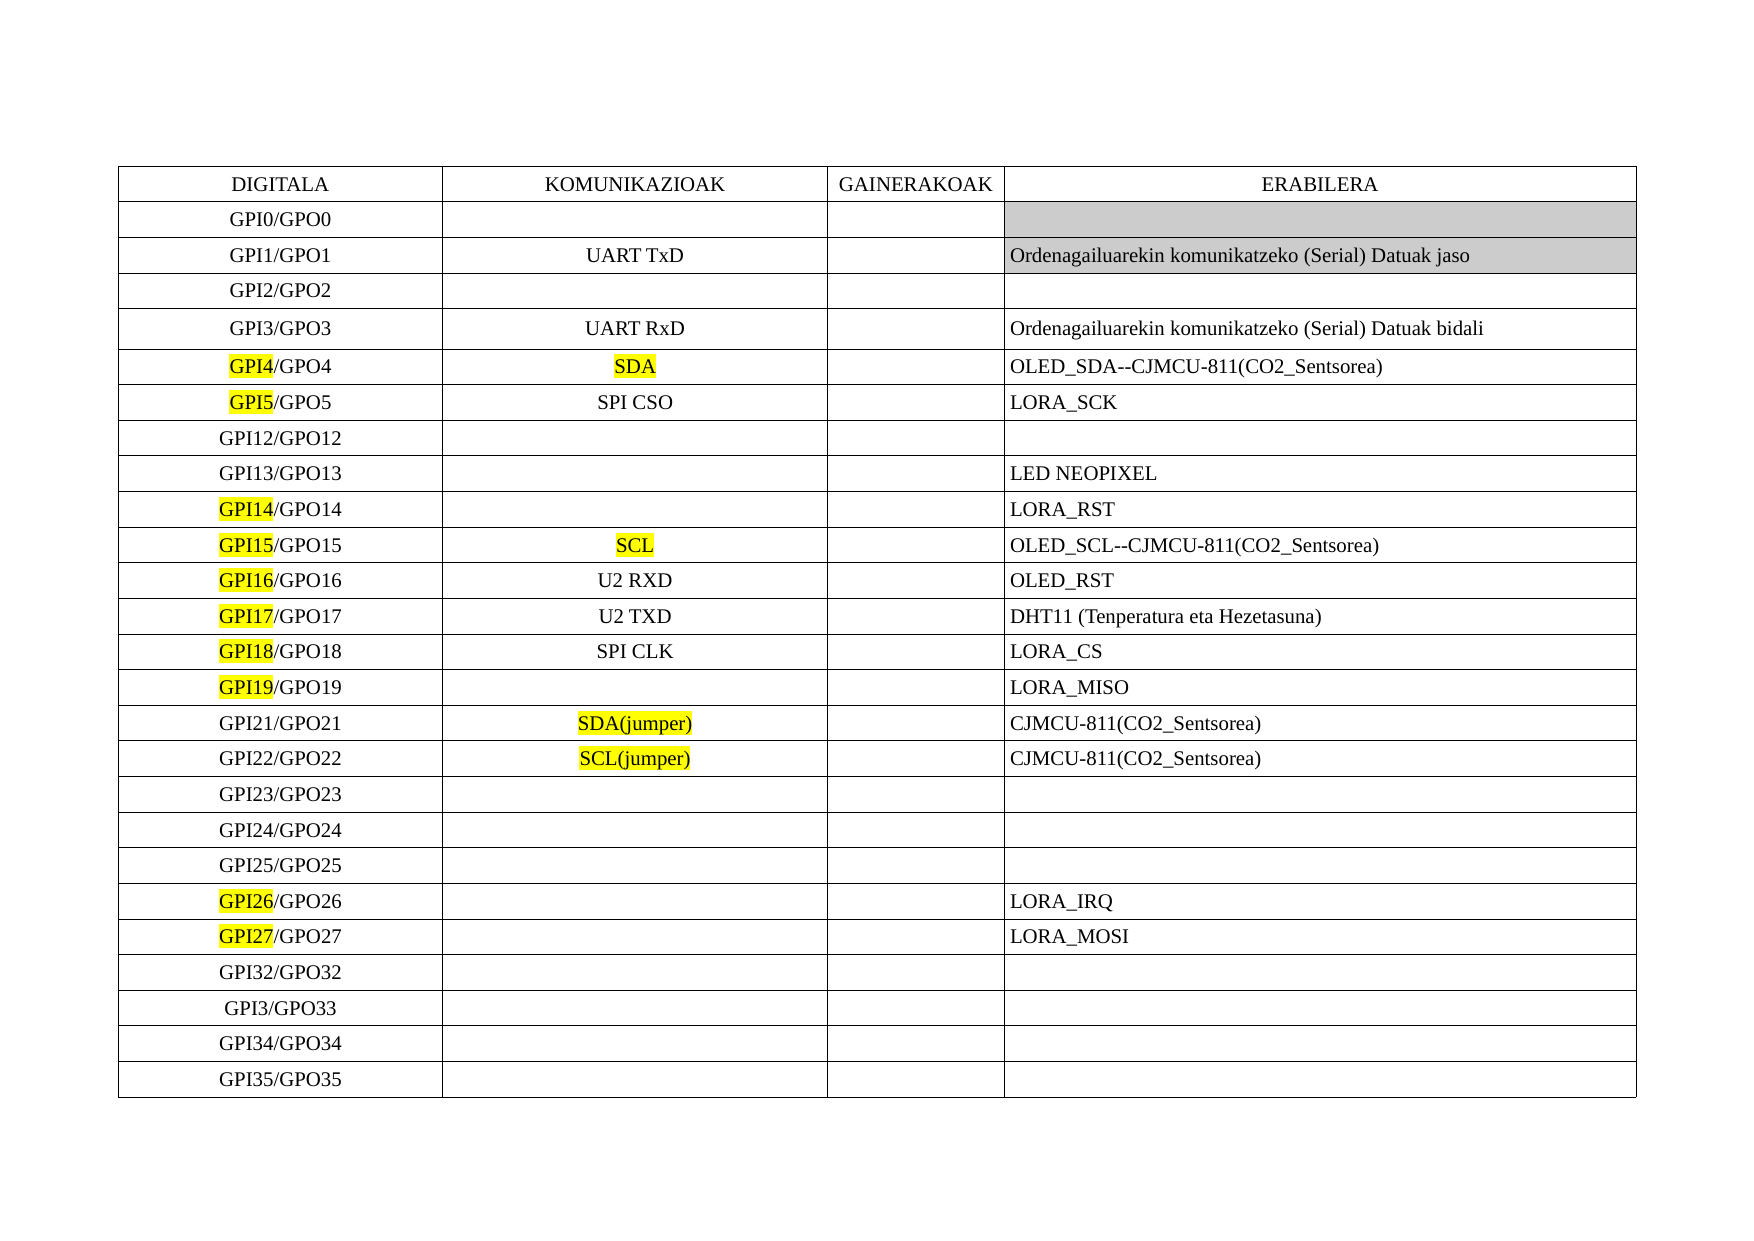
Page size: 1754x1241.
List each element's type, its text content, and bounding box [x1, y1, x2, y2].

table_cell SPI CLK [443, 635, 827, 669]
table_cell GPI34/GPO34 [119, 1026, 442, 1061]
table_cell [443, 1062, 827, 1097]
table_cell [1005, 777, 1636, 812]
table_cell OLED_SDA--CJMCU-811(CO2_Sentsorea) [1005, 350, 1636, 384]
table_cell [828, 741, 1004, 776]
table_cell [1005, 1026, 1636, 1061]
table_cell LORA_IRQ [1005, 884, 1636, 918]
table_cell GPI4/GPO4 [119, 350, 442, 384]
table_cell [1005, 421, 1636, 455]
table_cell Ordenagailuarekin komunikatzeko (Serial) Datuak jaso [1005, 238, 1636, 273]
table_cell [828, 813, 1004, 847]
table_cell [828, 635, 1004, 669]
table_cell [828, 350, 1004, 384]
table_cell OLED_SCL--CJMCU-811(CO2_Sentsorea) [1005, 528, 1636, 562]
table_cell [1005, 813, 1636, 847]
table_cell SDA [443, 350, 827, 384]
table_cell GPI23/GPO23 [119, 777, 442, 812]
table_cell GPI24/GPO24 [119, 813, 442, 847]
table_cell SPI CSO [443, 385, 827, 420]
table_cell [443, 991, 827, 1025]
table_cell [443, 274, 827, 308]
table_cell [828, 238, 1004, 273]
table_cell OLED_RST [1005, 563, 1636, 598]
table_cell GPI26/GPO26 [119, 884, 442, 918]
table_cell GPI21/GPO21 [119, 706, 442, 740]
table_cell [443, 955, 827, 990]
table_cell GPI12/GPO12 [119, 421, 442, 455]
table_cell SCL [443, 528, 827, 562]
table_cell [443, 884, 827, 918]
table_cell [1005, 955, 1636, 990]
table_cell GPI19/GPO19 [119, 670, 442, 705]
table_cell GPI15/GPO15 [119, 528, 442, 562]
table_cell LORA_MOSI [1005, 920, 1636, 954]
table_cell U2 TXD [443, 599, 827, 633]
table_cell [828, 706, 1004, 740]
table_cell [443, 202, 827, 237]
table_cell GPI17/GPO17 [119, 599, 442, 633]
table_cell [1005, 991, 1636, 1025]
table_cell [443, 920, 827, 954]
table_cell [1005, 202, 1636, 237]
table_cell [828, 456, 1004, 491]
table_cell [828, 991, 1004, 1025]
table_cell UART TxD [443, 238, 827, 273]
table_cell CJMCU-811(CO2_Sentsorea) [1005, 706, 1636, 740]
table_header KOMUNIKAZIOAK [443, 167, 827, 201]
table_cell GPI3/GPO3 [119, 309, 442, 348]
table_cell LORA_RST [1005, 492, 1636, 527]
table_cell GPI22/GPO22 [119, 741, 442, 776]
table_cell Ordenagailuarekin komunikatzeko (Serial) Datuak bidali [1005, 309, 1636, 348]
table_cell [828, 1062, 1004, 1097]
table_cell [828, 202, 1004, 237]
table_cell [443, 456, 827, 491]
table_header GAINERAKOAK [828, 167, 1004, 201]
table_cell [828, 309, 1004, 348]
table_cell [443, 777, 827, 812]
table_cell LORA_MISO [1005, 670, 1636, 705]
table_cell SDA(jumper) [443, 706, 827, 740]
table_cell GPI35/GPO35 [119, 1062, 442, 1097]
table_cell GPI18/GPO18 [119, 635, 442, 669]
table_cell GPI3/GPO33 [119, 991, 442, 1025]
table_cell GPI14/GPO14 [119, 492, 442, 527]
table_cell LORA_SCK [1005, 385, 1636, 420]
table_header ERABILERA [1005, 167, 1636, 201]
table_cell [828, 274, 1004, 308]
table_cell [828, 492, 1004, 527]
table_cell GPI1/GPO1 [119, 238, 442, 273]
table_cell [828, 599, 1004, 633]
table_cell [828, 777, 1004, 812]
table_cell SCL(jumper) [443, 741, 827, 776]
table_cell GPI0/GPO0 [119, 202, 442, 237]
table_cell [828, 563, 1004, 598]
table_cell CJMCU-811(CO2_Sentsorea) [1005, 741, 1636, 776]
table_cell GPI27/GPO27 [119, 920, 442, 954]
table_header DIGITALA [119, 167, 442, 201]
table_cell [828, 955, 1004, 990]
table_cell [443, 848, 827, 883]
table_cell [1005, 1062, 1636, 1097]
table_cell GPI25/GPO25 [119, 848, 442, 883]
table_cell [828, 385, 1004, 420]
table_cell [1005, 848, 1636, 883]
table_cell [828, 920, 1004, 954]
table_cell GPI2/GPO2 [119, 274, 442, 308]
table_cell [828, 670, 1004, 705]
table_cell [828, 884, 1004, 918]
table_cell LORA_CS [1005, 635, 1636, 669]
table_cell [443, 1026, 827, 1061]
table_cell [1005, 274, 1636, 308]
table_cell [828, 528, 1004, 562]
table_cell [443, 670, 827, 705]
table_cell UART RxD [443, 309, 827, 348]
table_cell [828, 848, 1004, 883]
table_cell U2 RXD [443, 563, 827, 598]
table_cell [443, 421, 827, 455]
table_cell [828, 1026, 1004, 1061]
table_cell [443, 492, 827, 527]
table_cell GPI5/GPO5 [119, 385, 442, 420]
table_cell [828, 421, 1004, 455]
table_cell DHT11 (Tenperatura eta Hezetasuna) [1005, 599, 1636, 633]
table_cell GPI13/GPO13 [119, 456, 442, 491]
table_cell GPI32/GPO32 [119, 955, 442, 990]
table_cell LED NEOPIXEL [1005, 456, 1636, 491]
table_cell [443, 813, 827, 847]
table_cell GPI16/GPO16 [119, 563, 442, 598]
